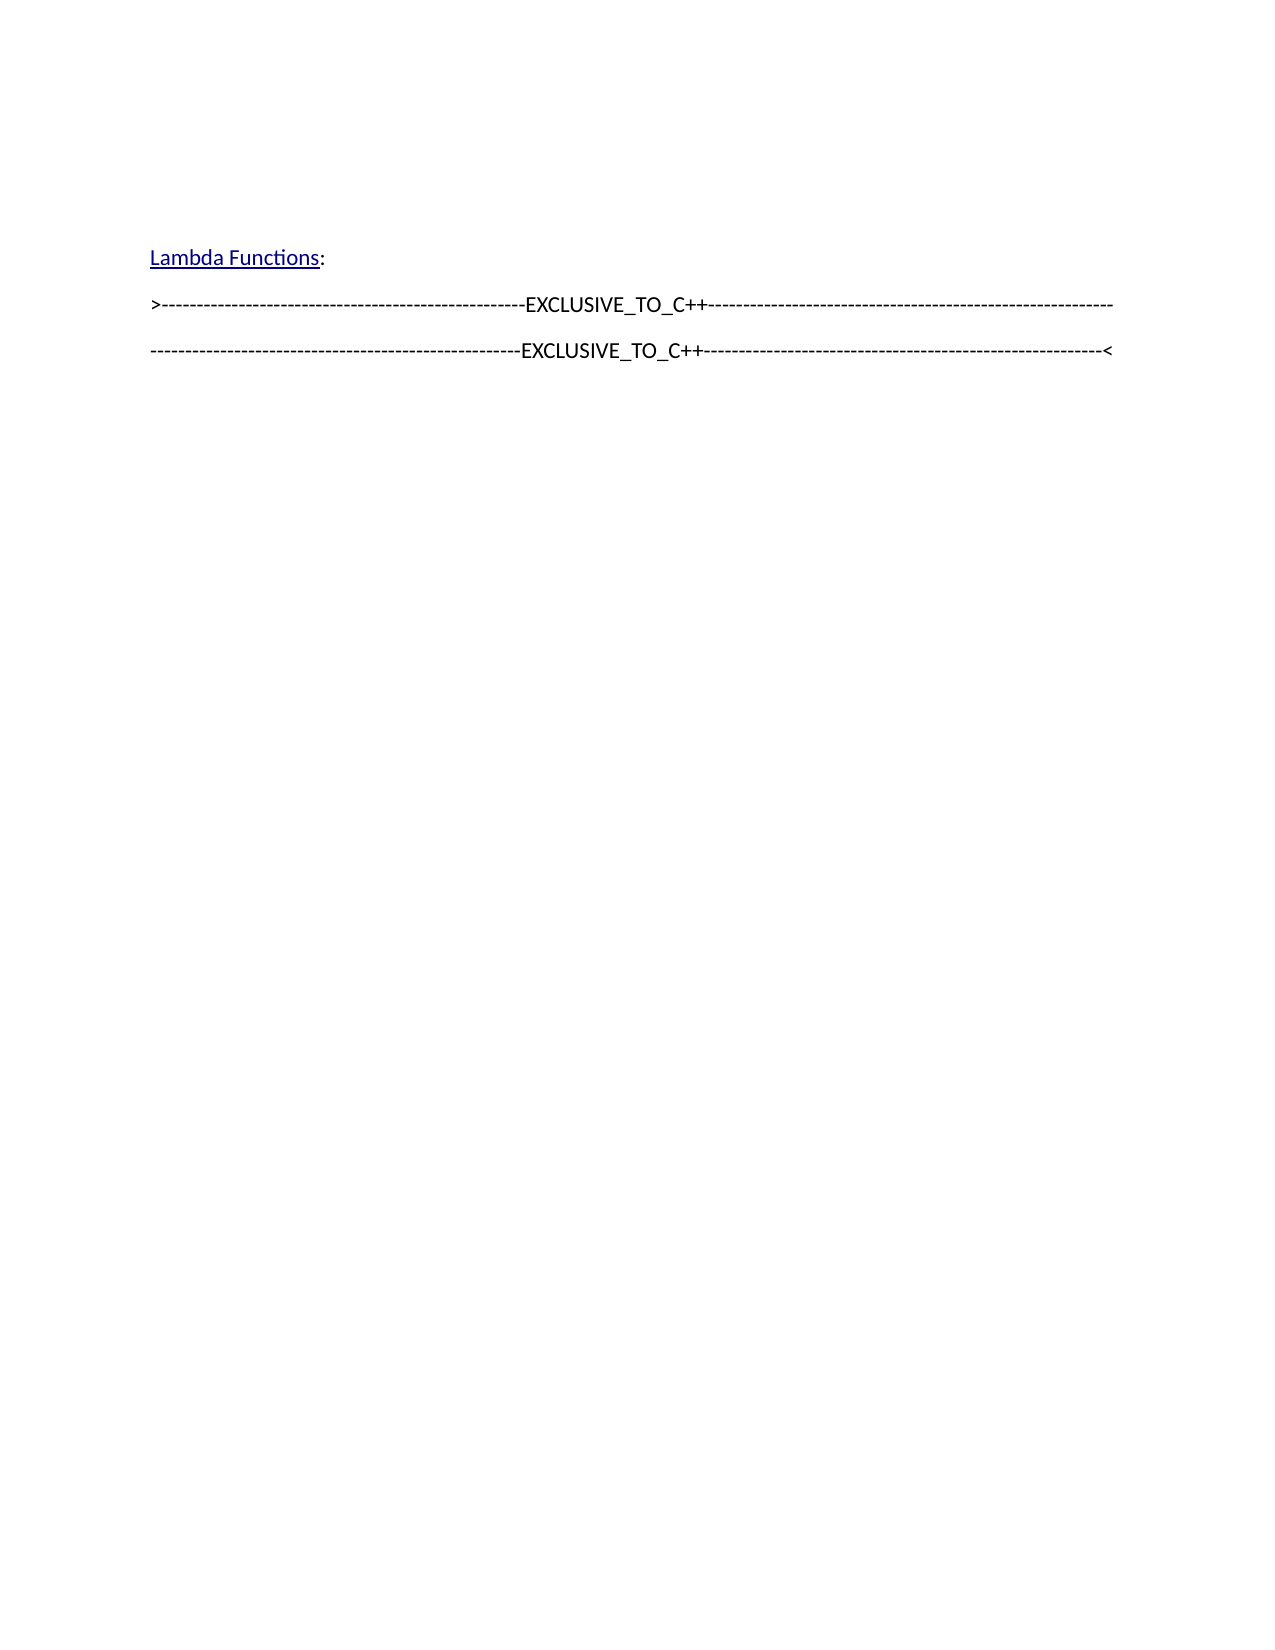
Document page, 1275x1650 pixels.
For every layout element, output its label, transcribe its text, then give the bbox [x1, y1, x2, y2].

text >----------------------------------------------------EXCLUSIVE_TO_C++---------------------------------------------------------- [150, 290, 1125, 318]
text Lambda Functions: [150, 243, 1125, 271]
text -----------------------------------------------------EXCLUSIVE_TO_C++---------------------------------------------------------< [150, 336, 1125, 364]
